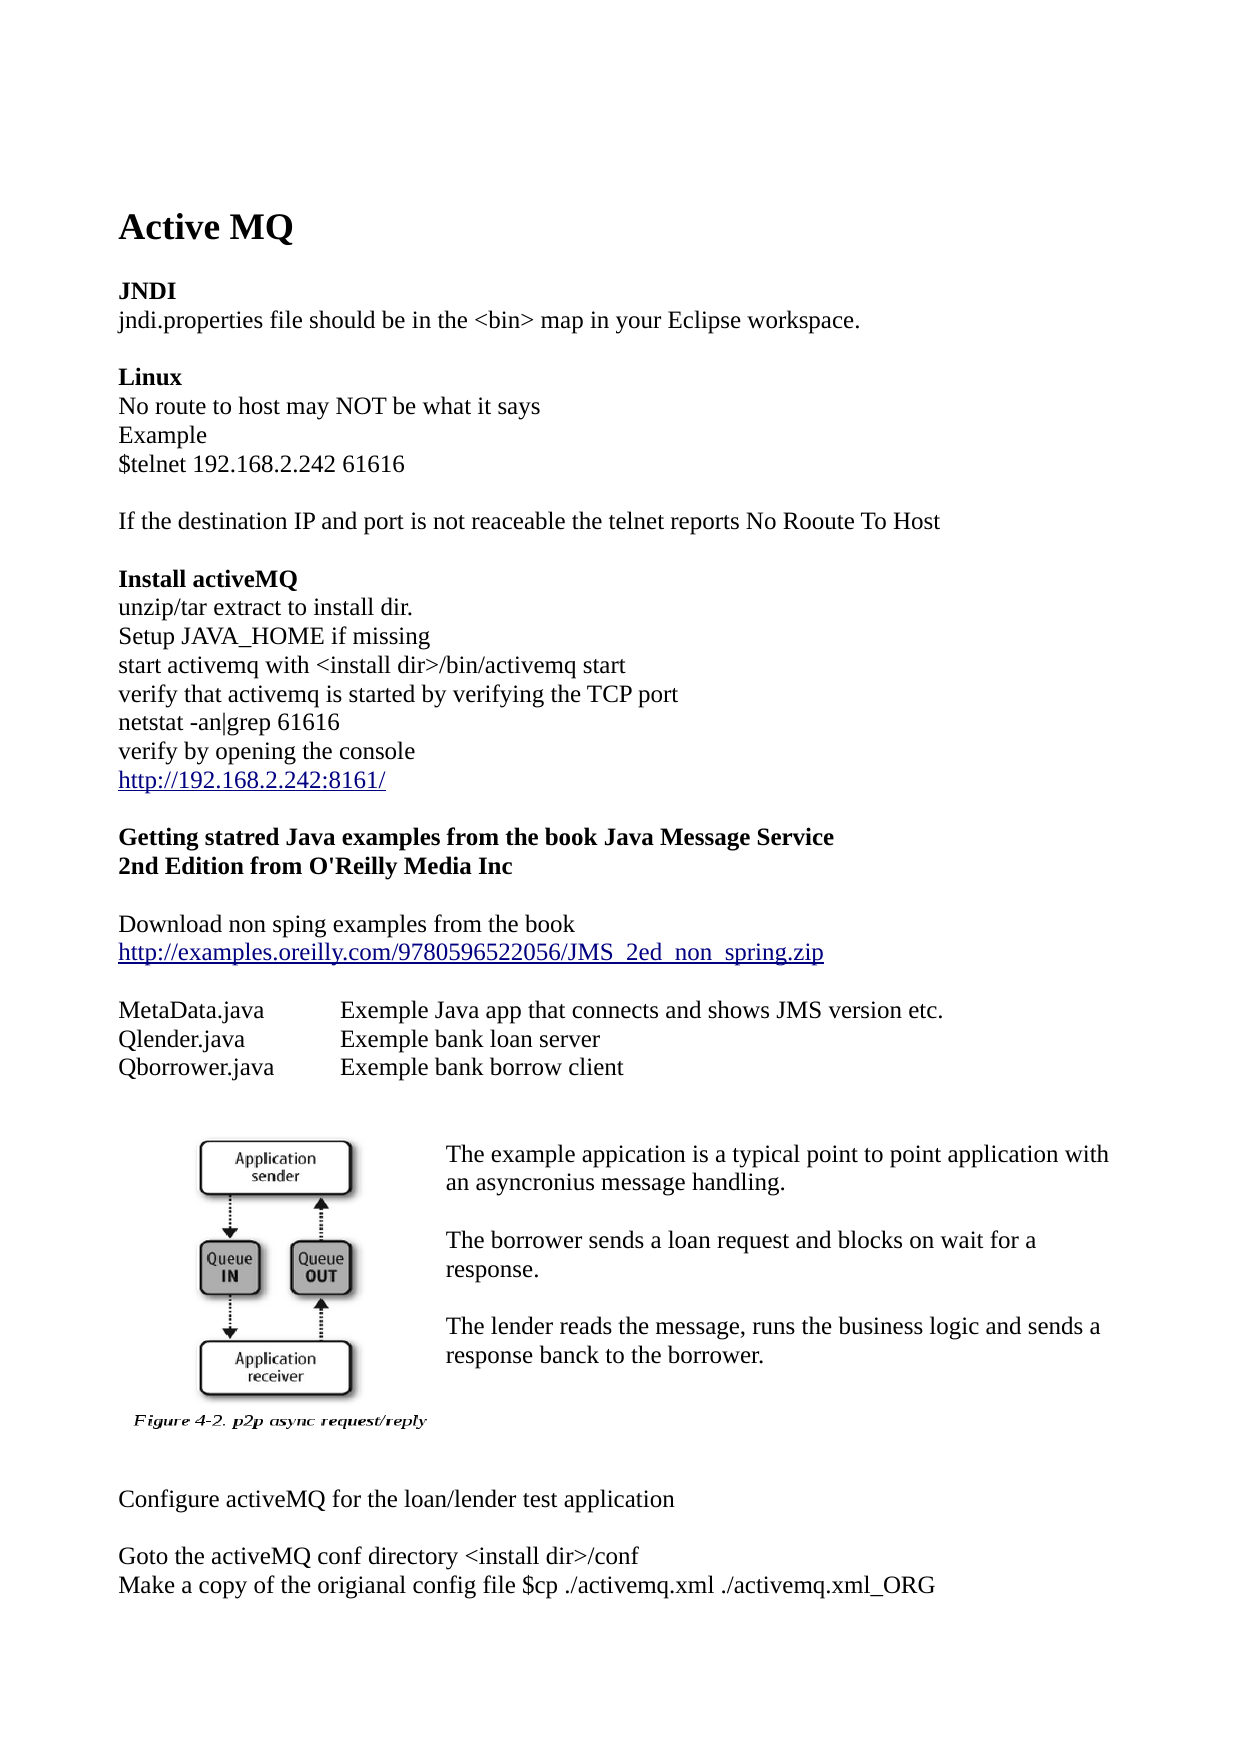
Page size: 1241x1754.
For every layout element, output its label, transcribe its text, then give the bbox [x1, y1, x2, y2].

text Install activeMQ [118, 564, 1122, 592]
text Setup JAVA_HOME if missing start activemq with <install dir>/bin/activemq start [118, 621, 1122, 679]
text http://examples.oreilly.com/9780596522056/JMS_2ed_non_spring.zip [118, 937, 1122, 966]
text Getting statred Java examples from the book Java Message Service [118, 822, 1122, 851]
text unzip/tar extract to install dir. [118, 592, 1122, 621]
text If the destination IP and port is not reaceable the telnet reports No Rooute To Host [118, 506, 1122, 535]
text Linux [118, 362, 1122, 391]
text Qborrower.java Exemple bank borrow client [118, 1052, 1122, 1081]
text netstat -an|grep 61616 [118, 707, 1122, 736]
text JNDI [118, 276, 1122, 305]
text Goto the activeMQ conf directory <install dir>/conf [118, 1541, 1122, 1570]
text jndi.properties file should be in the <bin> map in your Eclipse workspace. [118, 305, 1122, 334]
text verify that activemq is started by verifying the TCP port [118, 679, 1122, 707]
text Qlender.java Exemple bank loan server [118, 1024, 1122, 1052]
text No route to host may NOT be what it says [118, 391, 1122, 420]
text The borrower sends a loan request and blocks on wait for a response. [446, 1225, 1122, 1282]
text Make a copy of the origianal config file $cp ./activemq.xml ./activemq.xml_ORG [118, 1570, 1122, 1599]
picture [113, 1124, 446, 1437]
text $telnet 192.168.2.242 61616 [118, 449, 1122, 477]
text Example [118, 420, 1122, 449]
text Configure activeMQ for the loan/lender test application [118, 1484, 1122, 1512]
text MetaData.java Exemple Java app that connects and shows JMS version etc. [118, 995, 1122, 1024]
text Download non sping examples from the book [118, 909, 1122, 937]
text Active MQ [118, 204, 1122, 247]
text The lender reads the message, runs the business logic and sends a response banck to the borrower. [446, 1311, 1122, 1369]
text verify by opening the console http://192.168.2.242:8161/ [118, 736, 1122, 794]
text 2nd Edition from O'Reilly Media Inc [118, 851, 1122, 880]
text The example appication is a typical point to point application with an asyncronius message handling. [446, 1139, 1122, 1196]
